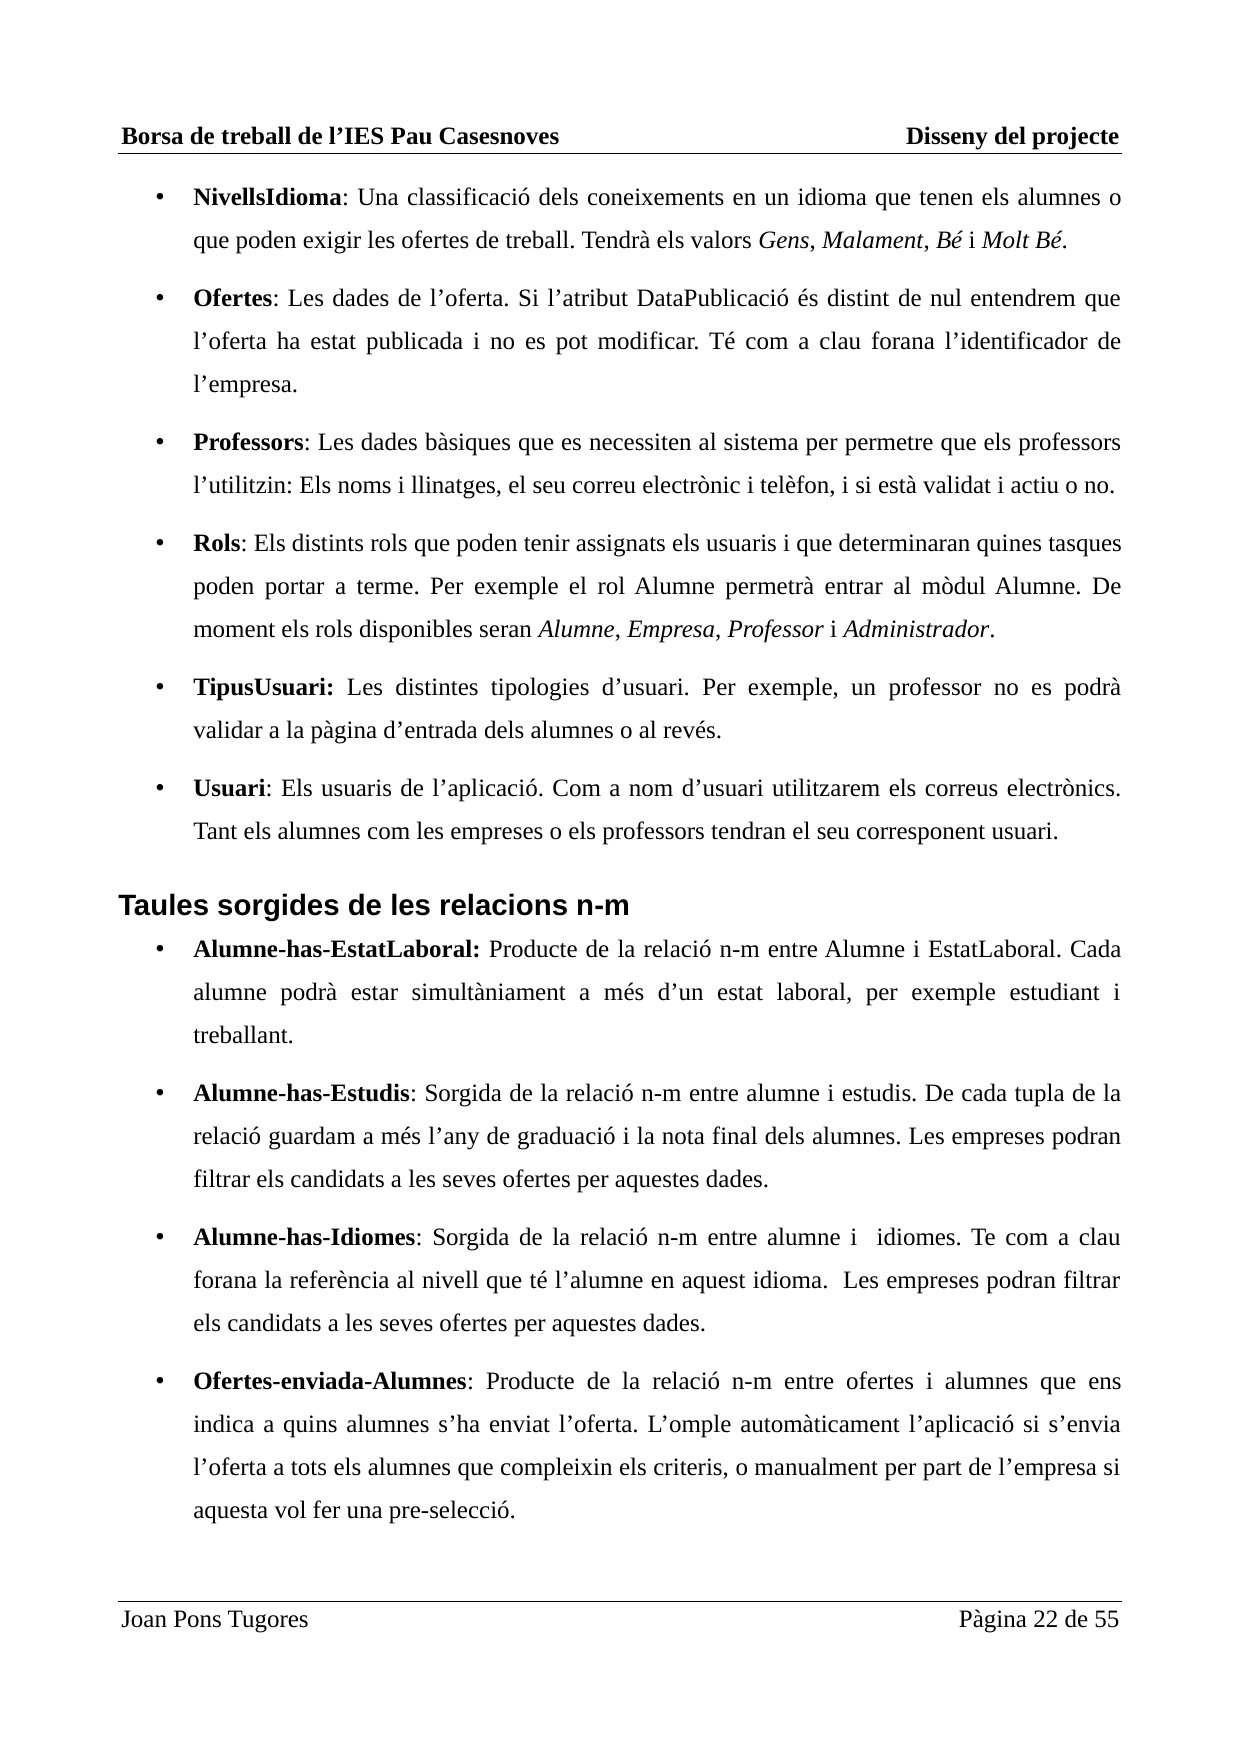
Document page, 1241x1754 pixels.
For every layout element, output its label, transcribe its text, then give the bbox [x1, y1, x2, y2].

list Alumne-has-Estudis: Sorgida de la relació n-m entre alumne i estudis. De cada tupla de la relació guardam a més l’any de graduació i la nota final dels alumnes. Les empreses podran filtrar els candidats a les seves ofertes per aquestes dades. [156, 1078, 1122, 1193]
list NivellsIdioma: Una classificació dels coneixements en un idioma que tenen els alumnes o que poden exigir les ofertes de treball. Tendrà els valors Gens, Malament, Bé i Molt Bé. [156, 182, 1122, 254]
list Alumne-has-Idiomes: Sorgida de la relació n-m entre alumne i idiomes. Te com a clau forana la referència al nivell que té l’alumne en aquest idioma. Les empreses podran filtrar els candidats a les seves ofertes per aquestes dades. [156, 1222, 1122, 1337]
list Rols: Els distints rols que poden tenir assignats els usuaris i que determinaran quines tasques poden portar a terme. Per exemple el rol Alumne permetrà entrar al mòdul Alumne. De moment els rols disponibles seran Alumne, Empresa, Professor i Administrador. [156, 528, 1122, 643]
list Ofertes: Les dades de l’oferta. Si l’atribut DataPublicació és distint de nul entendrem que l’oferta ha estat publicada i no es pot modificar. Té com a clau forana l’identificador de l’empresa. [156, 283, 1122, 398]
list Professors: Les dades bàsiques que es necessiten al sistema per permetre que els professors l’utilitzin: Els noms i llinatges, el seu correu electrònic i telèfon, i si està validat i actiu o no. [156, 427, 1122, 499]
list TipusUsuari: Les distintes tipologies d’usuari. Per exemple, un professor no es podrà validar a la pàgina d’entrada dels alumnes o al revés. [156, 672, 1122, 744]
list Usuari: Els usuaris de l’aplicació. Com a nom d’usuari utilitzarem els correus electrònics. Tant els alumnes com les empreses o els professors tendran el seu corresponent usuari. [156, 773, 1122, 844]
subtitle Taules sorgides de les relacions n-m [118, 888, 1122, 922]
list Alumne-has-EstatLaboral: Producte de la relació n-m entre Alumne i EstatLaboral. Cada alumne podrà estar simultàniament a més d’un estat laboral, per exemple estudiant i treballant. [156, 934, 1122, 1049]
list Ofertes-enviada-Alumnes: Producte de la relació n-m entre ofertes i alumnes que ens indica a quins alumnes s’ha enviat l’oferta. L’omple automàticament l’aplicació si s’envia l’oferta a tots els alumnes que compleixin els criteris, o manualment per part de l’empresa si aquesta vol fer una pre-selecció. [156, 1366, 1122, 1524]
